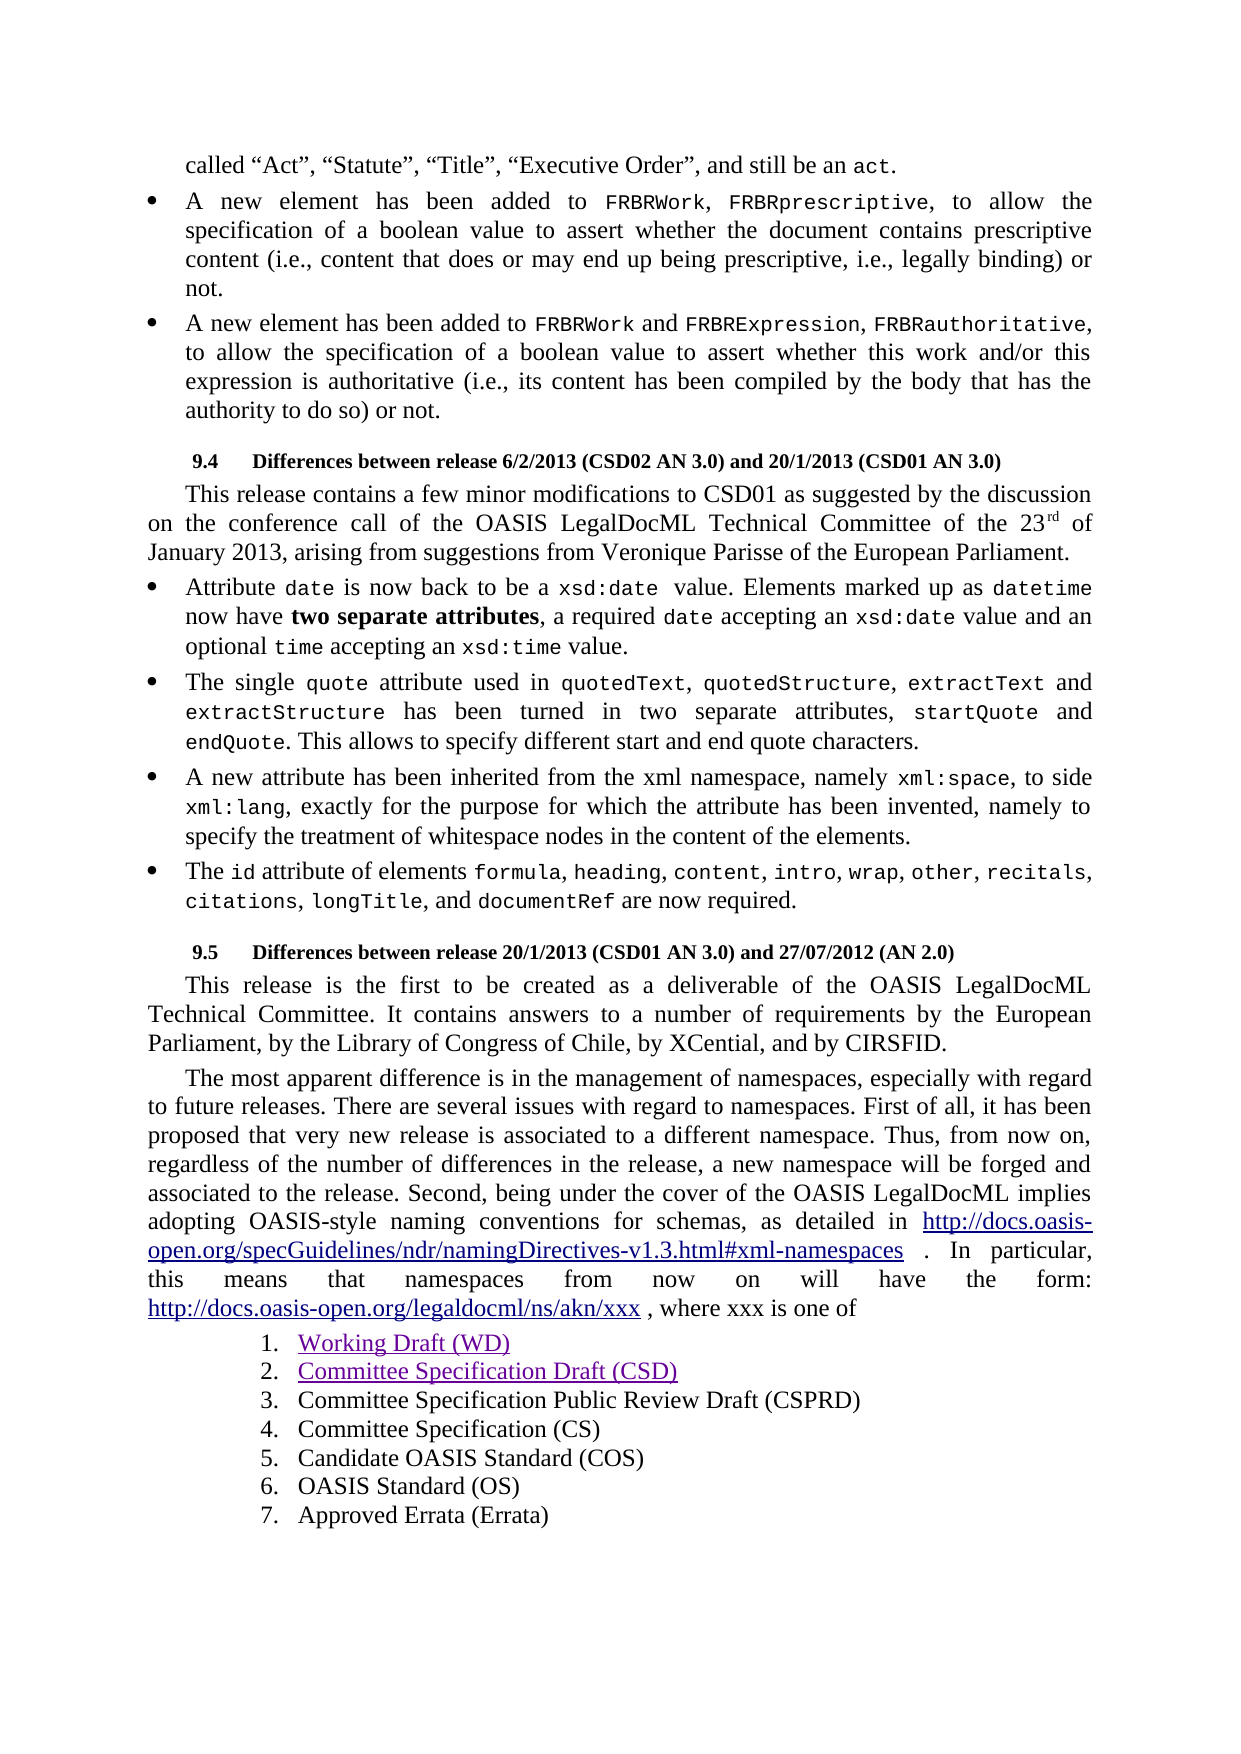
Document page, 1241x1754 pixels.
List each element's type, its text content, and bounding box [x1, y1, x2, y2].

list The single quote attribute used in quotedText, quotedStructure, extractText and extractStructure has been turned in two separate attributes, startQuote and endQuote. This allows to specify different start and end quote characters. [148, 667, 1092, 755]
list A new element has been added to FRBRWork and FRBRExpression, FRBRauthoritative, to allow the specification of a boolean value to assert whether this work and/or this expression is authoritative (i.e., its content has been compiled by the body that has the authority to do so) or not. [148, 308, 1092, 424]
subtitle Differences between release 6/2/2013 (CSD02 AN 3.0) and 20/1/2013 (CSD01 AN 3.0) [192, 449, 1092, 473]
list A new element has been added to FRBRWork, FRBRprescriptive, to allow the specification of a boolean value to assert whether the document contains prescriptive content (i.e., content that does or may end up being prescriptive, i.e., legally binding) or not. [148, 186, 1092, 302]
list OASIS Standard (OS) [260, 1471, 1092, 1500]
list The id attribute of elements formula, heading, content, intro, wrap, other, recitals, citations, longTitle, and documentRef are now required. [148, 856, 1092, 915]
text This release contains a few minor modifications to CSD01 as suggested by the discussion on the conference call of the OASIS LegalDocML Technical Committee of the 23rd of January 2013, arising from suggestions from Veronique Parisse of the European Parliament. [148, 479, 1092, 565]
list A new attribute has been inherited from the xml namespace, namely xml:space, to side xml:lang, exactly for the purpose for which the attribute has been invented, namely to specify the treatment of whitespace nodes in the content of the elements. [148, 762, 1092, 849]
list Candidate OASIS Standard (COS) [260, 1443, 1092, 1471]
list called “Act”, “Statute”, “Title”, “Executive Order”, and still be an act. [148, 150, 1092, 179]
text This release is the first to be created as a deliverable of the OASIS LegalDocML Technical Committee. It contains answers to a number of requirements by the European Parliament, by the Library of Congress of Chile, by XCential, and by CIRSFID. [148, 970, 1092, 1056]
text The most apparent difference is in the management of namespaces, especially with regard to future releases. There are several issues with regard to namespaces. First of all, it has been proposed that very new release is associated to a different namespace. Thus, from now on, regardless of the number of differences in the release, a new namespace will be forged and associated to the release. Second, being under the cover of the OASIS LegalDocML implies adopting OASIS-style naming conventions for schemas, as detailed in http://docs.oasis-open.org/specGuidelines/ndr/namingDirectives-v1.3.html#xml-namespaces . In particular, this means that namespaces from now on will have the form: http://docs.oasis-open.org/legaldocml/ns/akn/xxx , where xxx is one of [148, 1063, 1092, 1321]
list Committee Specification Draft (CSD) [260, 1356, 1092, 1385]
list Committee Specification (CS) [260, 1414, 1092, 1443]
list Attribute date is now back to be a xsd:date value. Elements marked up as datetime now have two separate attributes, a required date accepting an xsd:date value and an optional time accepting an xsd:time value. [148, 572, 1092, 660]
subtitle Differences between release 20/1/2013 (CSD01 AN 3.0) and 27/07/2012 (AN 2.0) [192, 940, 1092, 964]
list Approved Errata (Errata) [260, 1500, 1092, 1529]
list Working Draft (WD) [260, 1328, 1092, 1356]
list Committee Specification Public Review Draft (CSPRD) [260, 1385, 1092, 1414]
